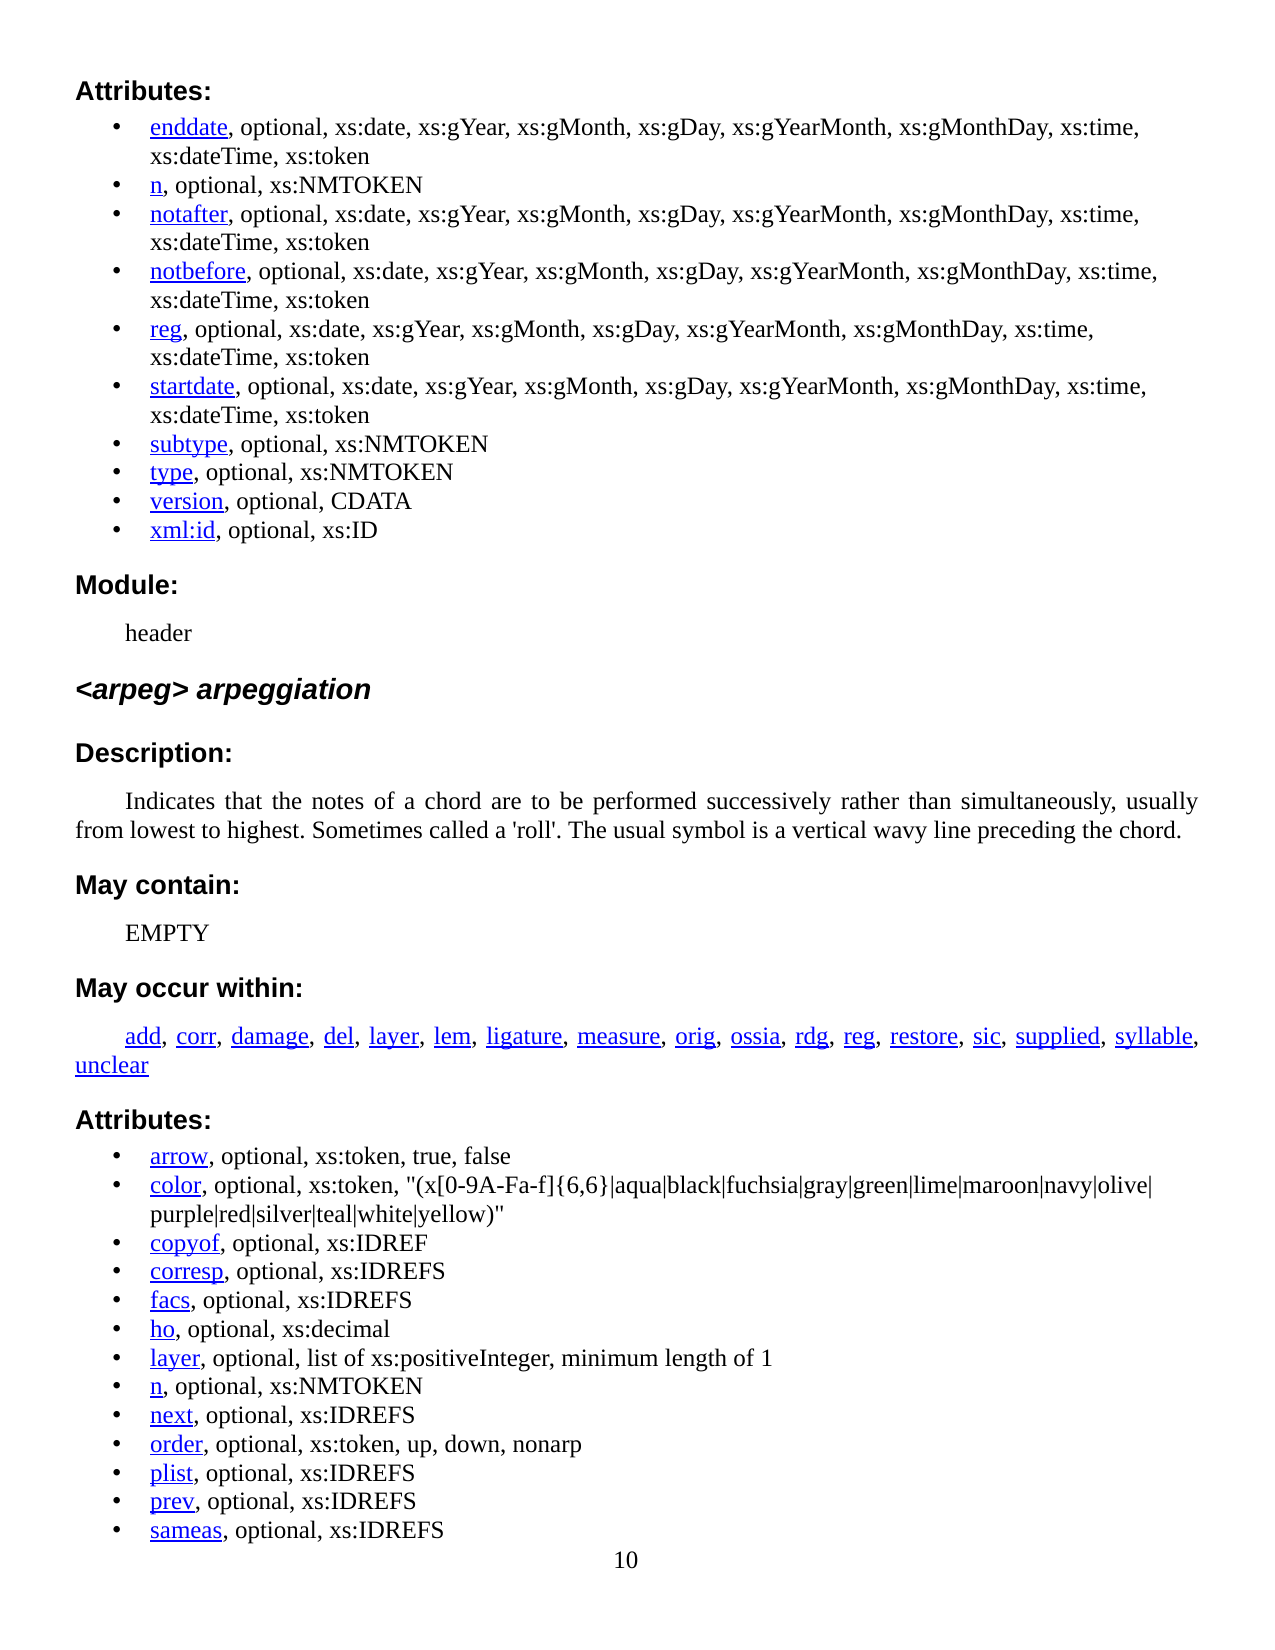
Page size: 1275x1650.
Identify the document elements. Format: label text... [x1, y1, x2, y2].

subtitle Attributes: [75, 1104, 1200, 1135]
list plist, optional, xs:IDREFS [112, 1458, 1200, 1486]
subtitle May contain: [75, 869, 1200, 900]
list layer, optional, list of xs:positiveInteger, minimum length of 1 [112, 1343, 1200, 1371]
list version, optional, CDATA [112, 486, 1200, 515]
list facs, optional, xs:IDREFS [112, 1285, 1200, 1314]
subtitle Module: [75, 569, 1200, 600]
list order, optional, xs:token, up, down, nonarp [112, 1429, 1200, 1458]
list next, optional, xs:IDREFS [112, 1400, 1200, 1429]
list ho, optional, xs:decimal [112, 1314, 1200, 1343]
list corresp, optional, xs:IDREFS [112, 1256, 1200, 1285]
list copyof, optional, xs:IDREF [112, 1228, 1200, 1256]
subtitle May occur within: [75, 972, 1200, 1003]
list arrow, optional, xs:token, true, false [112, 1141, 1200, 1170]
list prev, optional, xs:IDREFS [112, 1486, 1200, 1515]
list notafter, optional, xs:date, xs:gYear, xs:gMonth, xs:gDay, xs:gYearMonth, xs:gMonthDay, xs:time, xs:dateTime, xs:token [112, 199, 1200, 256]
subtitle <arpeg> arpeggiation [75, 672, 1200, 706]
text EMPTY [75, 918, 1200, 947]
text header [75, 618, 1200, 647]
list sameas, optional, xs:IDREFS [112, 1515, 1200, 1544]
subtitle Attributes: [75, 75, 1200, 106]
text Indicates that the notes of a chord are to be performed successively rather than simultaneously, usually from lowest to highest. Sometimes called a 'roll'. The usual symbol is a vertical wavy line preceding the chord. [75, 786, 1200, 844]
text add, corr, damage, del, layer, lem, ligature, measure, orig, ossia, rdg, reg, restore, sic, supplied, syllable, unclear [75, 1021, 1200, 1079]
list startdate, optional, xs:date, xs:gYear, xs:gMonth, xs:gDay, xs:gYearMonth, xs:gMonthDay, xs:time, xs:dateTime, xs:token [112, 371, 1200, 429]
subtitle Description: [75, 737, 1200, 768]
list enddate, optional, xs:date, xs:gYear, xs:gMonth, xs:gDay, xs:gYearMonth, xs:gMonthDay, xs:time, xs:dateTime, xs:token [112, 112, 1200, 170]
list notbefore, optional, xs:date, xs:gYear, xs:gMonth, xs:gDay, xs:gYearMonth, xs:gMonthDay, xs:time, xs:dateTime, xs:token [112, 256, 1200, 314]
list type, optional, xs:NMTOKEN [112, 457, 1200, 486]
list n, optional, xs:NMTOKEN [112, 1371, 1200, 1400]
list color, optional, xs:token, "(x[0-9A-Fa-f]{6,6}|aqua|black|fuchsia|gray|green|lime|maroon|navy|olive|purple|red|silver|teal|white|yellow)" [112, 1170, 1200, 1228]
list n, optional, xs:NMTOKEN [112, 170, 1200, 199]
list reg, optional, xs:date, xs:gYear, xs:gMonth, xs:gDay, xs:gYearMonth, xs:gMonthDay, xs:time, xs:dateTime, xs:token [112, 314, 1200, 371]
list subtype, optional, xs:NMTOKEN [112, 429, 1200, 457]
list xml:id, optional, xs:ID [112, 515, 1200, 544]
